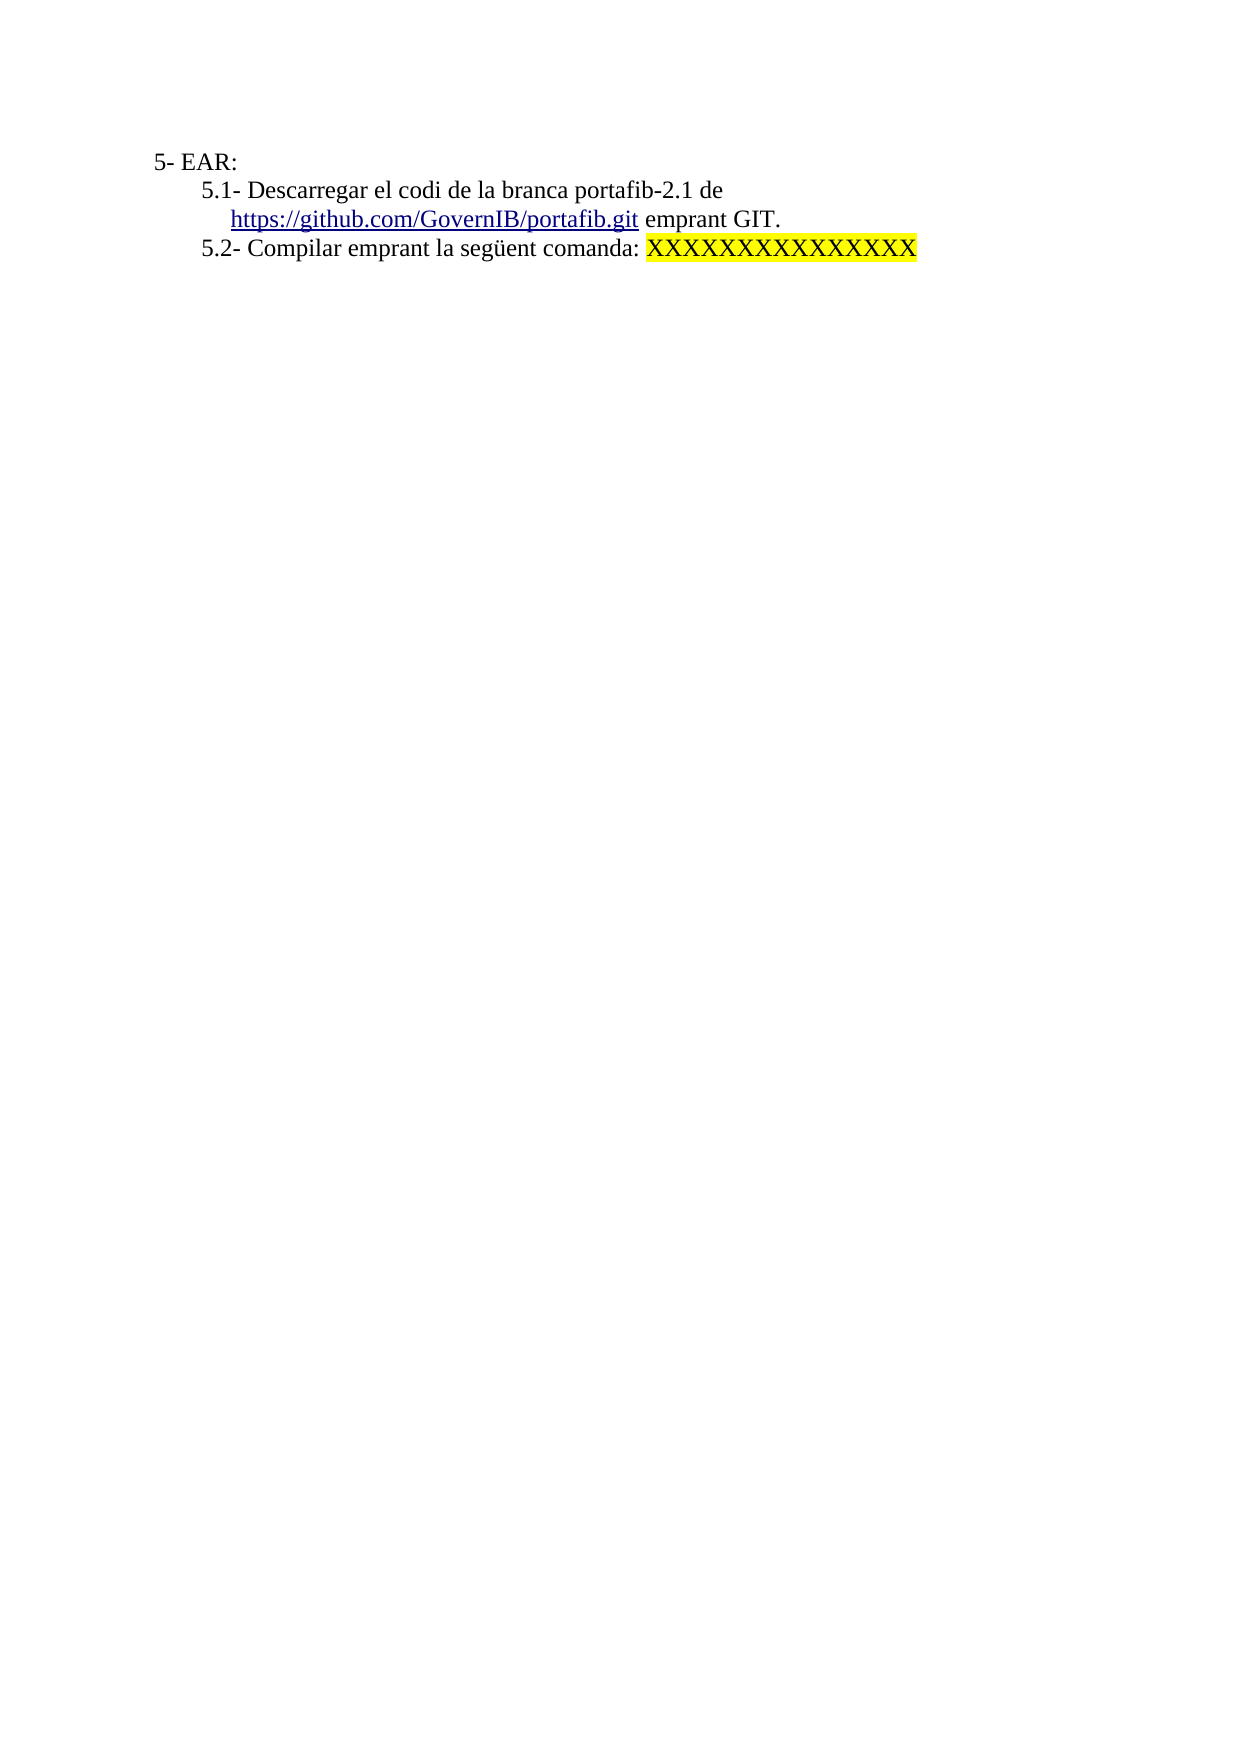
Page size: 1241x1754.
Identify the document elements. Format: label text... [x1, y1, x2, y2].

list EAR: [153, 147, 1122, 176]
list Descarregar el codi de la branca portafib-2.1 de https://github.com/GovernIB/portafib.git emprant GIT. [195, 176, 1122, 233]
list Compilar emprant la següent comanda: XXXXXXXXXXXXXXX [195, 233, 1122, 262]
